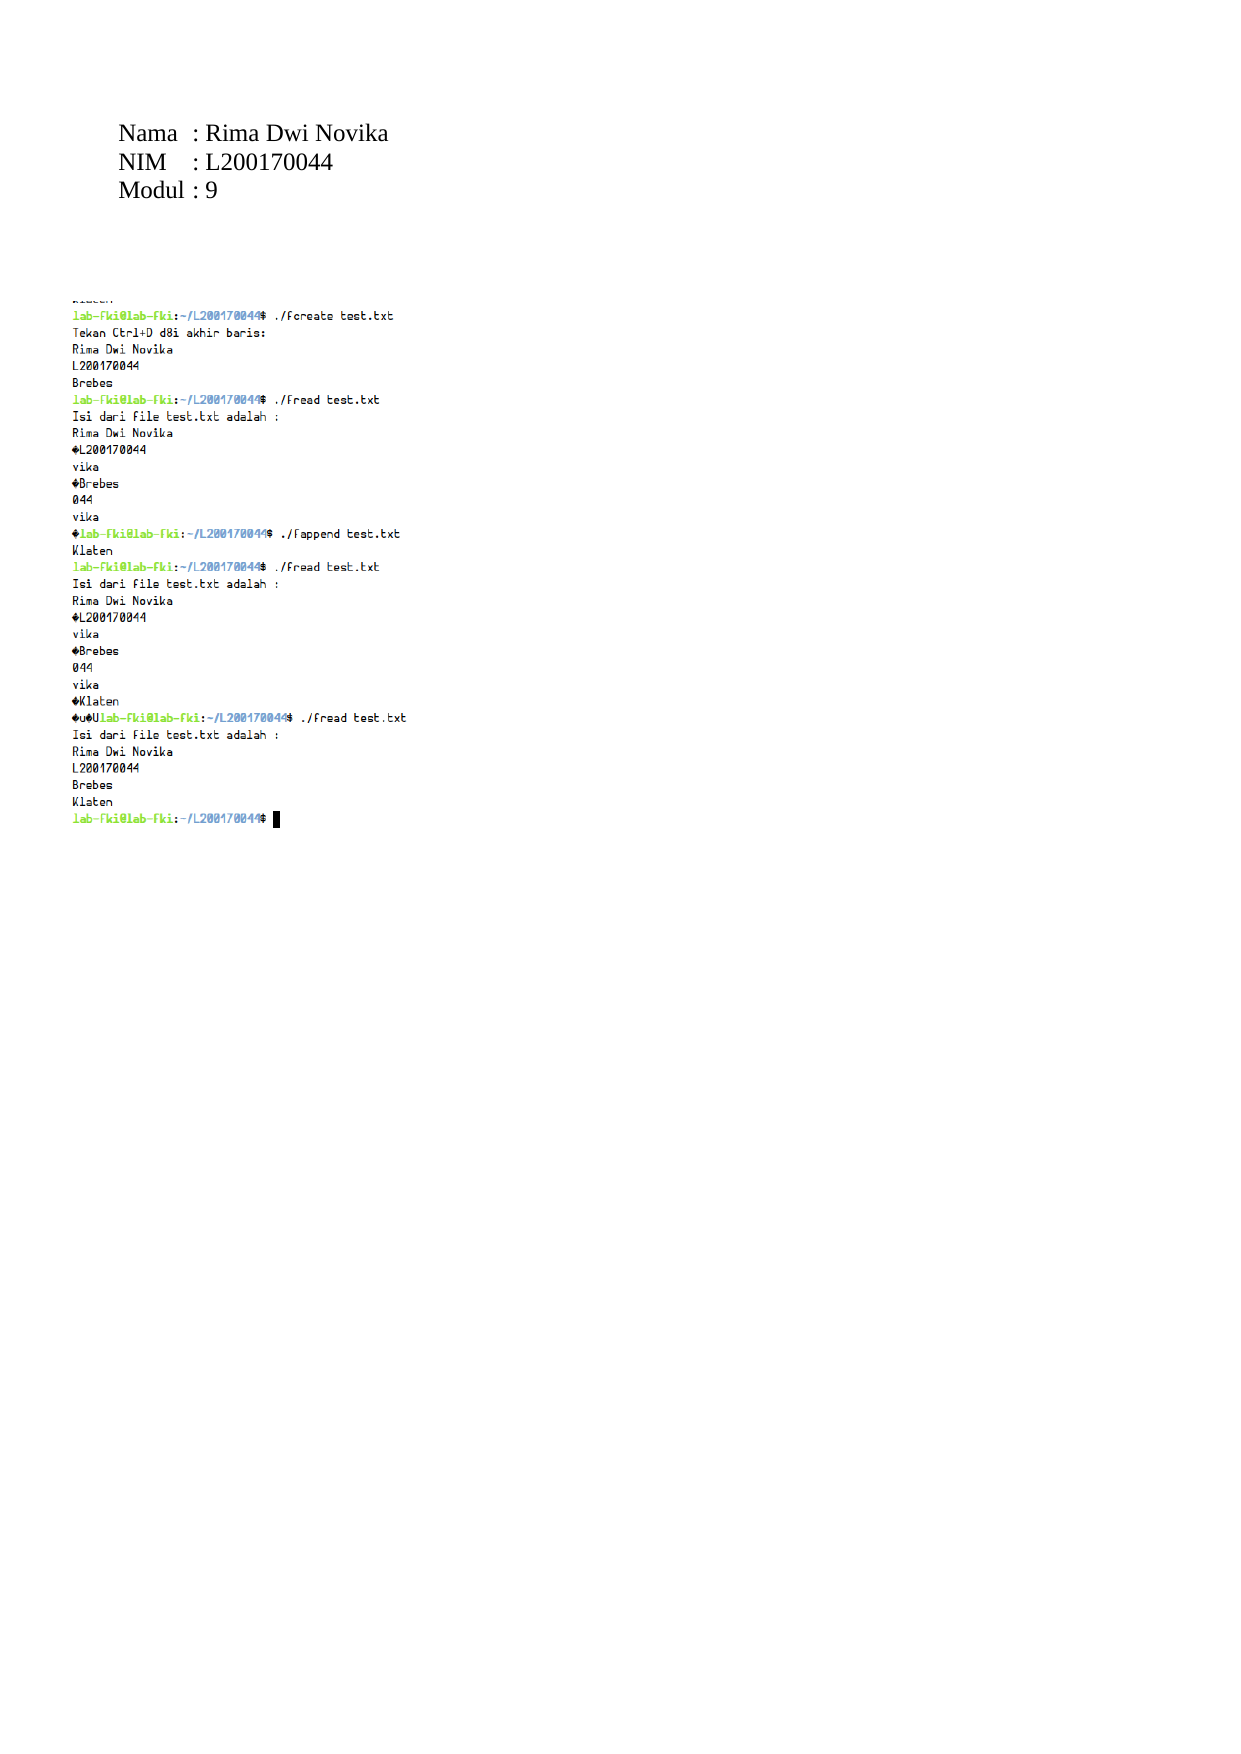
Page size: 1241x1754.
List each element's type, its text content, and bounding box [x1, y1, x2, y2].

picture [71, 301, 1168, 829]
text Nama : Rima Dwi Novika [118, 118, 1122, 147]
text Modul : 9 [118, 176, 1122, 204]
text NIM : L200170044 [118, 147, 1122, 176]
